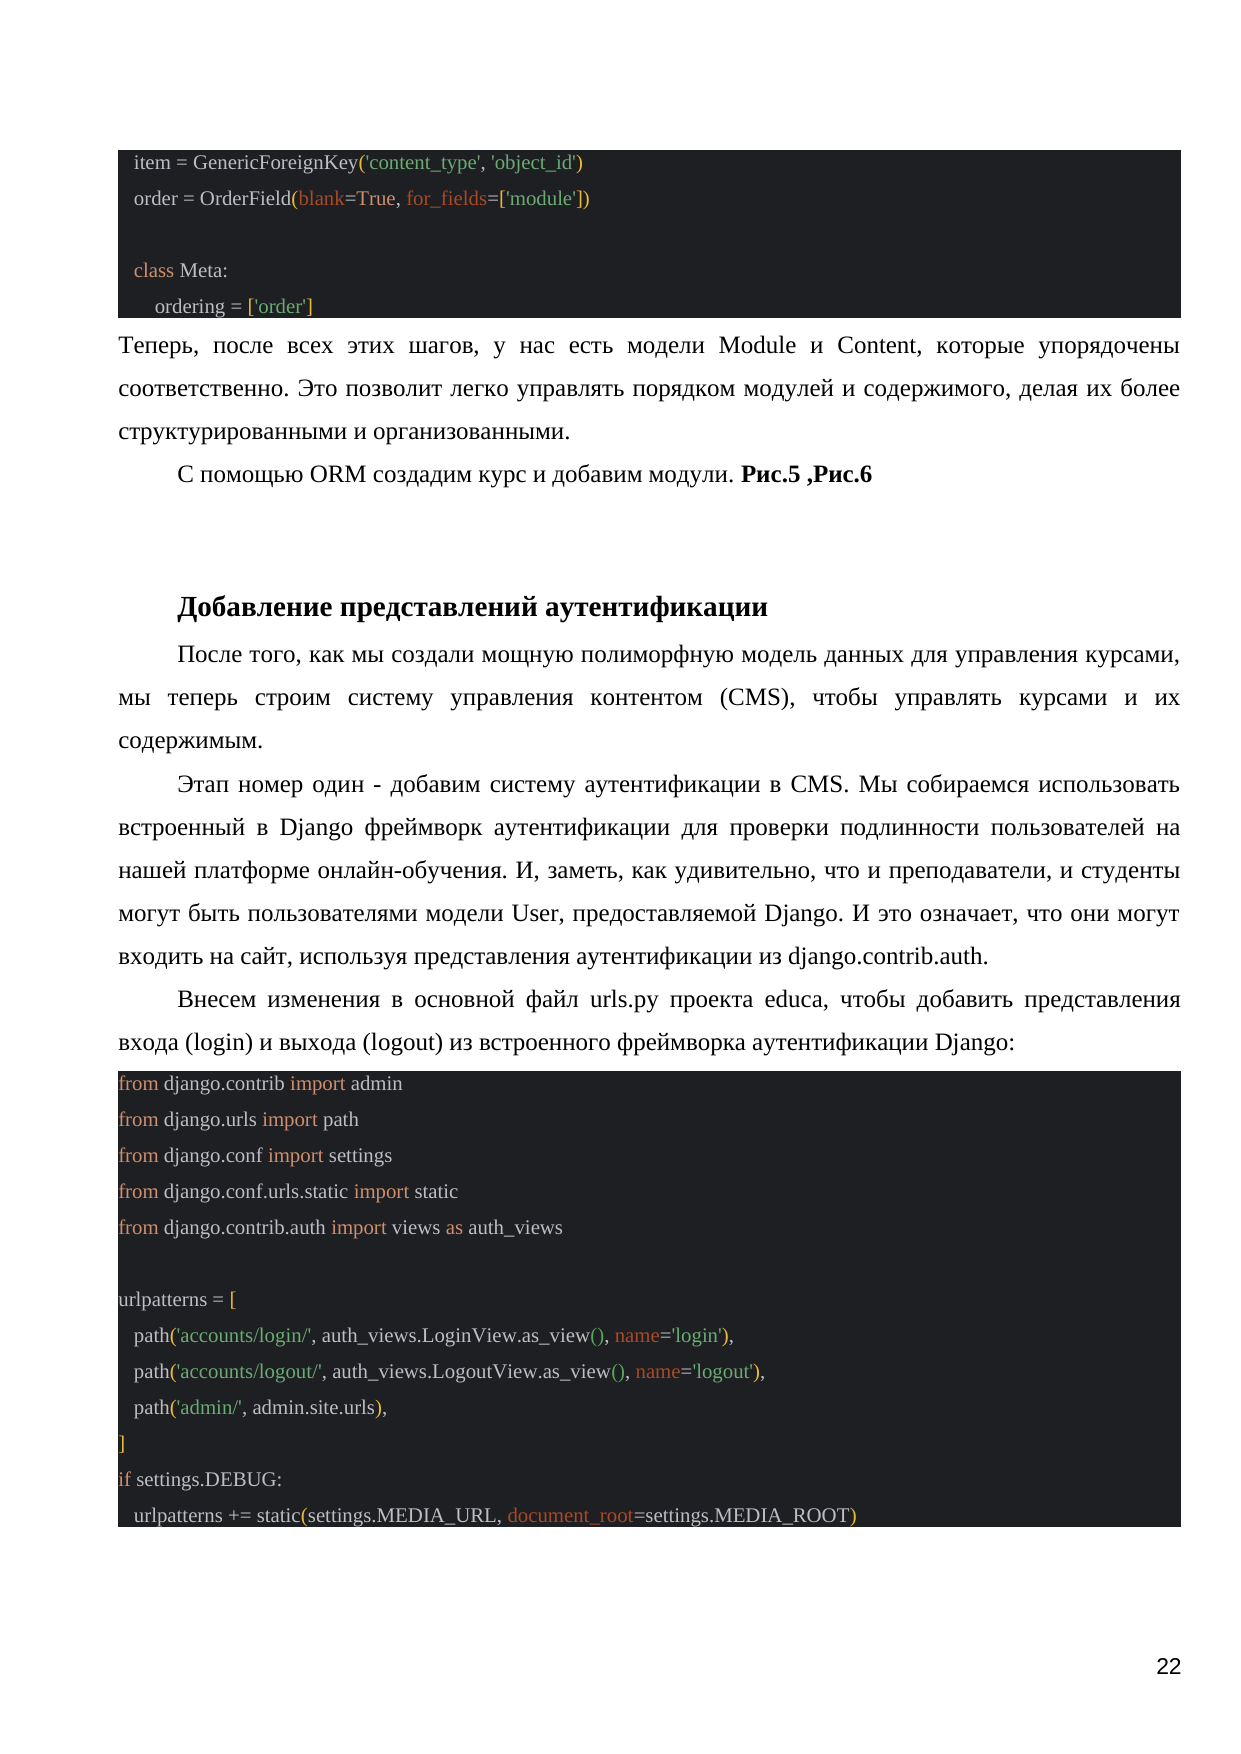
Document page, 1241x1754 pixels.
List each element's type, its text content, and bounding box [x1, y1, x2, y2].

text from django.contrib import admin [118, 1071, 1181, 1094]
text Добавление представлений аутентификации [118, 589, 1181, 622]
text path('accounts/logout/', auth_views.LogoutView.as_view(), name='logout'), [118, 1359, 1181, 1383]
text from django.conf import settings [118, 1143, 1181, 1167]
text С помощью ORM создадим курс и добавим модули. Рис.5 ,Рис.6 [118, 459, 1181, 488]
text path('accounts/login/', auth_views.LoginView.as_view(), name='login'), [118, 1323, 1181, 1347]
text order = OrderField(blank=True, for_fields=['module']) [118, 186, 1181, 210]
text class Meta: [118, 258, 1181, 282]
text После того, как мы создали мощную полиморфную модель данных для управления курсами, мы теперь строим систему управления контентом (CMS), чтобы управлять курсами и их содержимым. [118, 639, 1181, 754]
text from django.conf.urls.static import static [118, 1179, 1181, 1203]
text ] [118, 1431, 1181, 1455]
text if settings.DEBUG: [118, 1467, 1181, 1491]
text urlpatterns += static(settings.MEDIA_URL, document_root=settings.MEDIA_ROOT) [118, 1503, 1181, 1527]
text path('admin/', admin.site.urls), [118, 1395, 1181, 1419]
text from django.contrib.auth import views as auth_views [118, 1215, 1181, 1239]
text Теперь, после всех этих шагов, у нас есть модели Module и Content, которые упорядочены соответственно. Это позволит легко управлять порядком модулей и содержимого, делая их более структурированными и организованными. [118, 330, 1181, 445]
text ordering = ['order'] [118, 294, 1181, 318]
text Этап номер один - добавим систему аутентификации в CMS. Мы собираемся использовать встроенный в Django фреймворк аутентификации для проверки подлинности пользователей на нашей платформе онлайн-обучения. И, заметь, как удивительно, что и преподаватели, и студенты могут быть пользователями модели User, предоставляемой Django. И это означает, что они могут входить на сайт, используя представления аутентификации из django.contrib.auth. [118, 769, 1181, 970]
text Внесем изменения в основной файл urls.py проекта educa, чтобы добавить представления входа (login) и выхода (logout) из встроенного фреймворка аутентификации Django: [118, 984, 1181, 1056]
text urlpatterns = [ [118, 1287, 1181, 1311]
text item = GenericForeignKey('content_type', 'object_id') [118, 150, 1181, 174]
text from django.urls import path [118, 1107, 1181, 1131]
